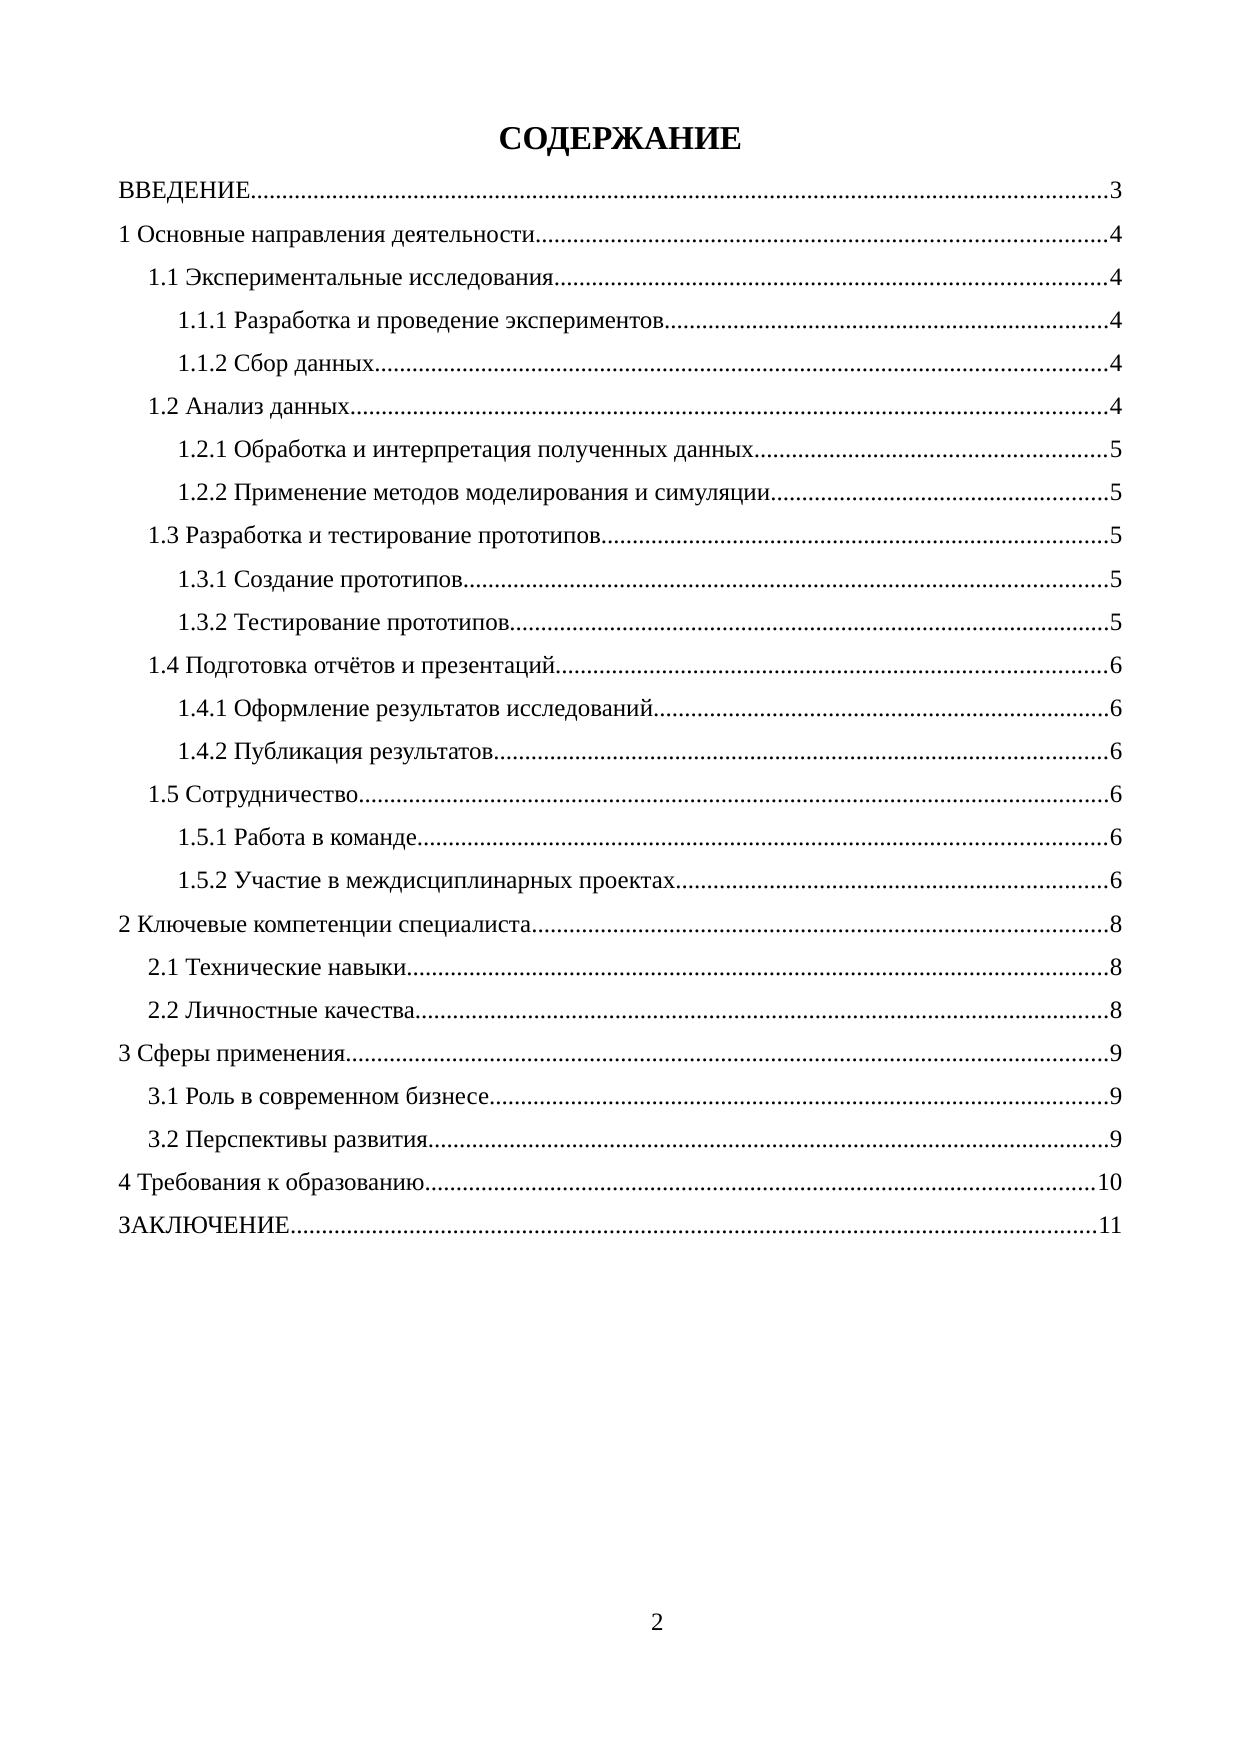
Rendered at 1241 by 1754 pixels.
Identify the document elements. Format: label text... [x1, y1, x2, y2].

text 1.4.1 Оформление результатов исследований 6 [177, 693, 1122, 722]
text 1.2.1 Обработка и интерпретация полученных данных 5 [177, 434, 1122, 463]
text 2.1 Технические навыки 8 [148, 952, 1122, 981]
text 1.5 Сотрудничество 6 [148, 779, 1122, 808]
text 3.2 Перспективы развития 9 [148, 1124, 1122, 1153]
text 2 Ключевые компетенции специалиста 8 [118, 909, 1122, 937]
text 1.4 Подготовка отчётов и презентаций 6 [148, 650, 1122, 679]
text 1.2.2 Применение методов моделирования и симуляции 5 [177, 477, 1122, 506]
text 3 Сферы применения 9 [118, 1038, 1122, 1067]
text ВВЕДЕНИЕ 3 [118, 176, 1122, 204]
text 3.1 Роль в современном бизнесе 9 [148, 1081, 1122, 1110]
text 1.2 Анализ данных 4 [148, 391, 1122, 420]
text ЗАКЛЮЧЕНИЕ 11 [118, 1211, 1122, 1239]
text 1.5.1 Работа в команде 6 [177, 822, 1122, 851]
subtitle Содержание [118, 118, 1122, 156]
text 1.1.2 Сбор данных 4 [177, 348, 1122, 377]
text 1.3.1 Создание прототипов 5 [177, 564, 1122, 592]
text 1.1.1 Разработка и проведение экспериментов 4 [177, 305, 1122, 334]
text 1.4.2 Публикация результатов 6 [177, 736, 1122, 765]
text 1.3 Разработка и тестирование прототипов 5 [148, 521, 1122, 549]
text 1.3.2 Тестирование прототипов 5 [177, 607, 1122, 636]
text 1 Основные направления деятельности 4 [118, 219, 1122, 247]
text 1.1 Экспериментальные исследования 4 [148, 262, 1122, 291]
text 4 Требования к образованию 10 [118, 1167, 1122, 1196]
text 2.2 Личностные качества 8 [148, 995, 1122, 1024]
text 1.5.2 Участие в междисциплинарных проектах 6 [177, 866, 1122, 894]
